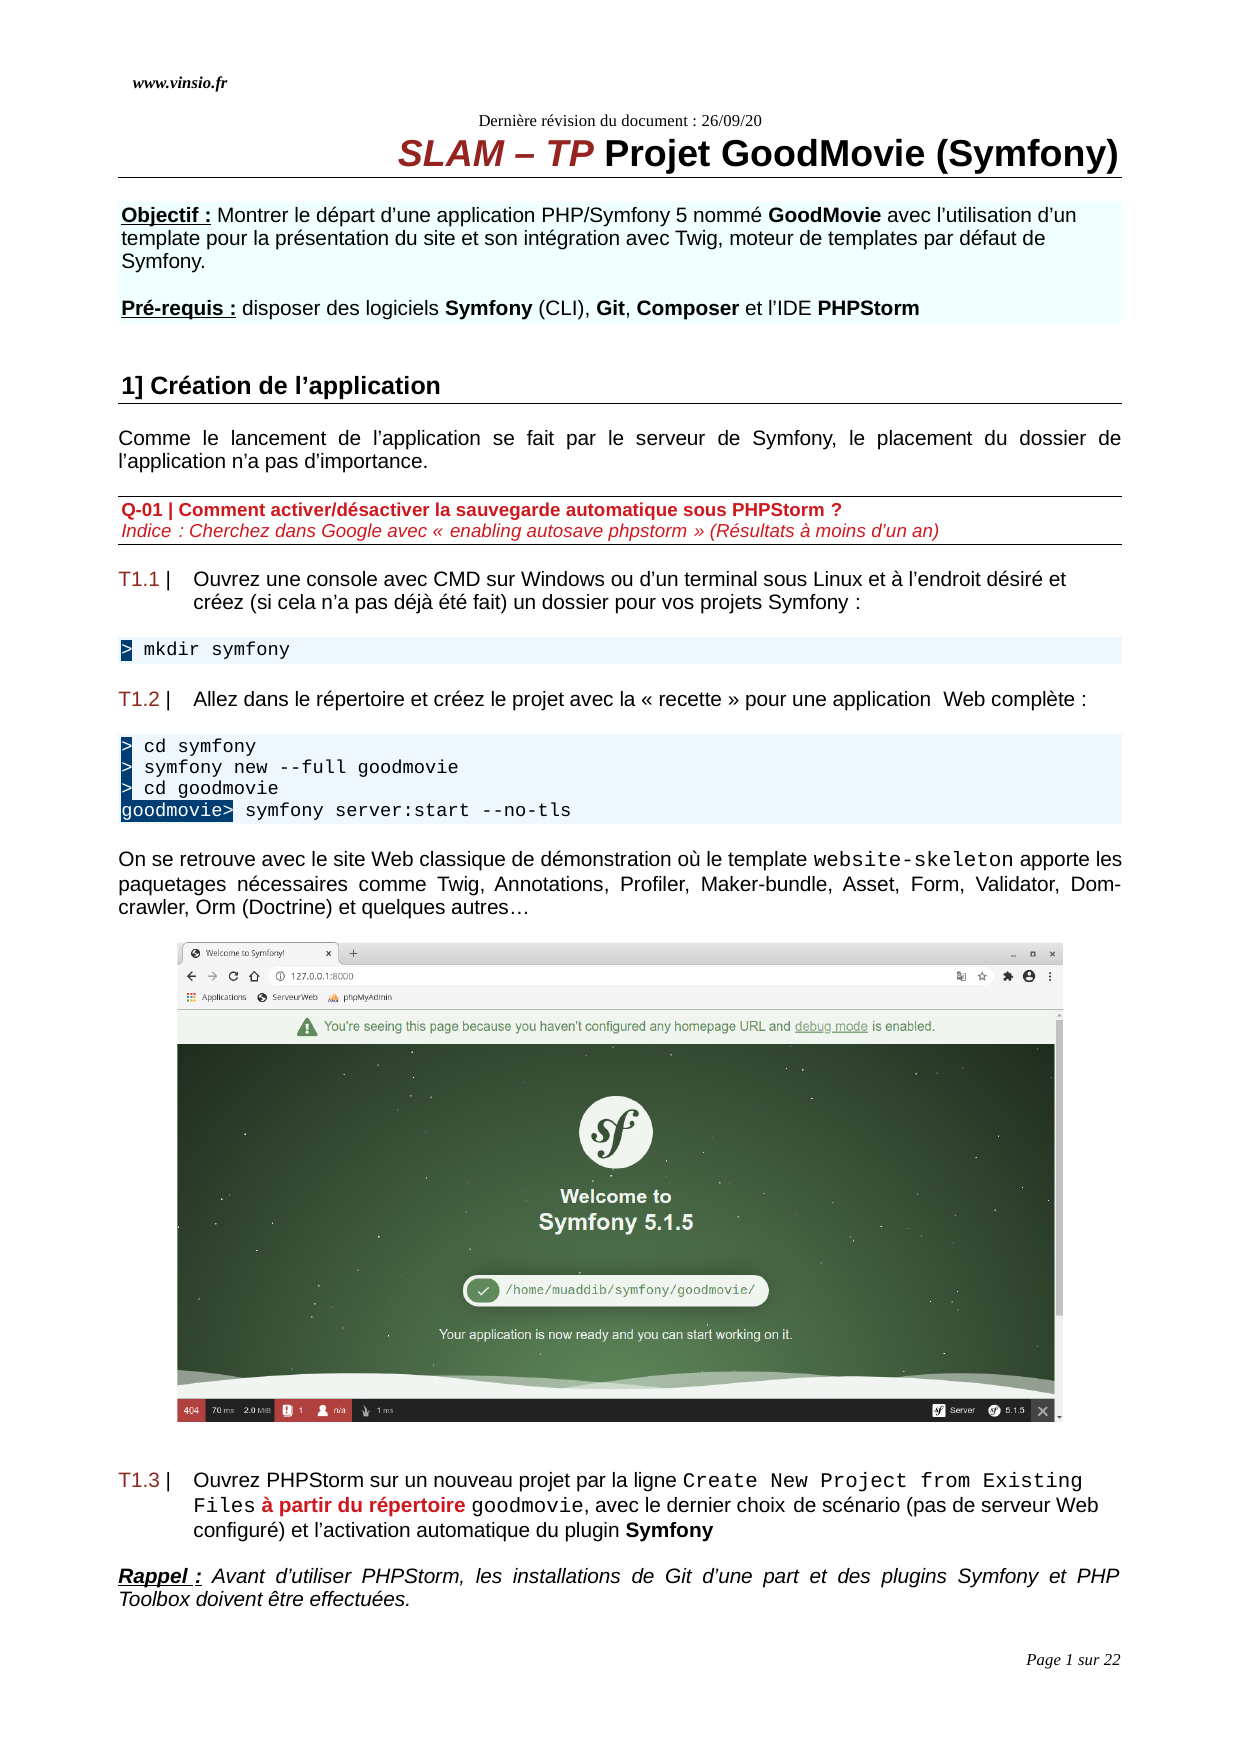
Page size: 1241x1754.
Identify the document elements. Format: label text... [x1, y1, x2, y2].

text Objectif : Montrer le départ d’une application PHP/Symfony 5 nommé GoodMovie avec l’utilisation d’un template pour la présentation du site et son intégration avec Twig, moteur de templates par défaut de Symfony. [118, 201, 1122, 273]
text T1.1 | Ouvrez une console avec CMD sur Windows ou d’un terminal sous Linux et à l’endroit désiré et créez (si cela n’a pas déjà été fait) un dossier pour vos projets Symfony : [118, 567, 1122, 614]
text > symfony new --full goodmovie > cd goodmovie [118, 758, 1122, 800]
picture [177, 942, 1063, 1422]
text > mkdir symfony [118, 637, 1122, 664]
text goodmovie> symfony server:start --no-tls [118, 800, 1122, 824]
text Pré-requis : disposer des logiciels Symfony (CLI), Git, Composer et l’IDE PHPStorm [118, 296, 1122, 323]
text Comme le lancement de l’application se fait par le serveur de Symfony, le placement du dossier de l’application n’a pas d’importance. [118, 426, 1122, 473]
text T1.3 | Ouvrez PHPStorm sur un nouveau projet par la ligne Create New Project from Existing Files à partir du répertoire goodmovie, avec le dernier choix de scénario (pas de serveur Web configuré) et l’activation automatique du plugin Symfony [118, 1468, 1122, 1542]
text T1.2 | Allez dans le répertoire et créez le projet avec la « recette » pour une application Web complète : [118, 687, 1122, 711]
text Rappel : Avant d’utiliser PHPStorm, les installations de Git d’une part et des plugins Symfony et PHP Toolbox doivent être effectuées. [118, 1565, 1122, 1611]
text 1] Création de l’application [118, 369, 1122, 403]
text > cd symfony [118, 734, 1122, 758]
text On se retrouve avec le site Web classique de démonstration où le template website-skeleton apporte les paquetages nécessaires comme Twig, Annotations, Profiler, Maker-bundle, Asset, Form, Validator, Dom-crawler, Orm (Doctrine) et quelques autres… [118, 848, 1122, 919]
text Q-01 | Comment activer/désactiver la sauvegarde automatique sous PHPStorm ? Indice : Cherchez dans Google avec « enabling autosave phpstorm » (Résultats à moins d’un an) [118, 497, 1122, 544]
text SLAM – TP Projet GoodMovie (Symfony) [118, 129, 1122, 177]
